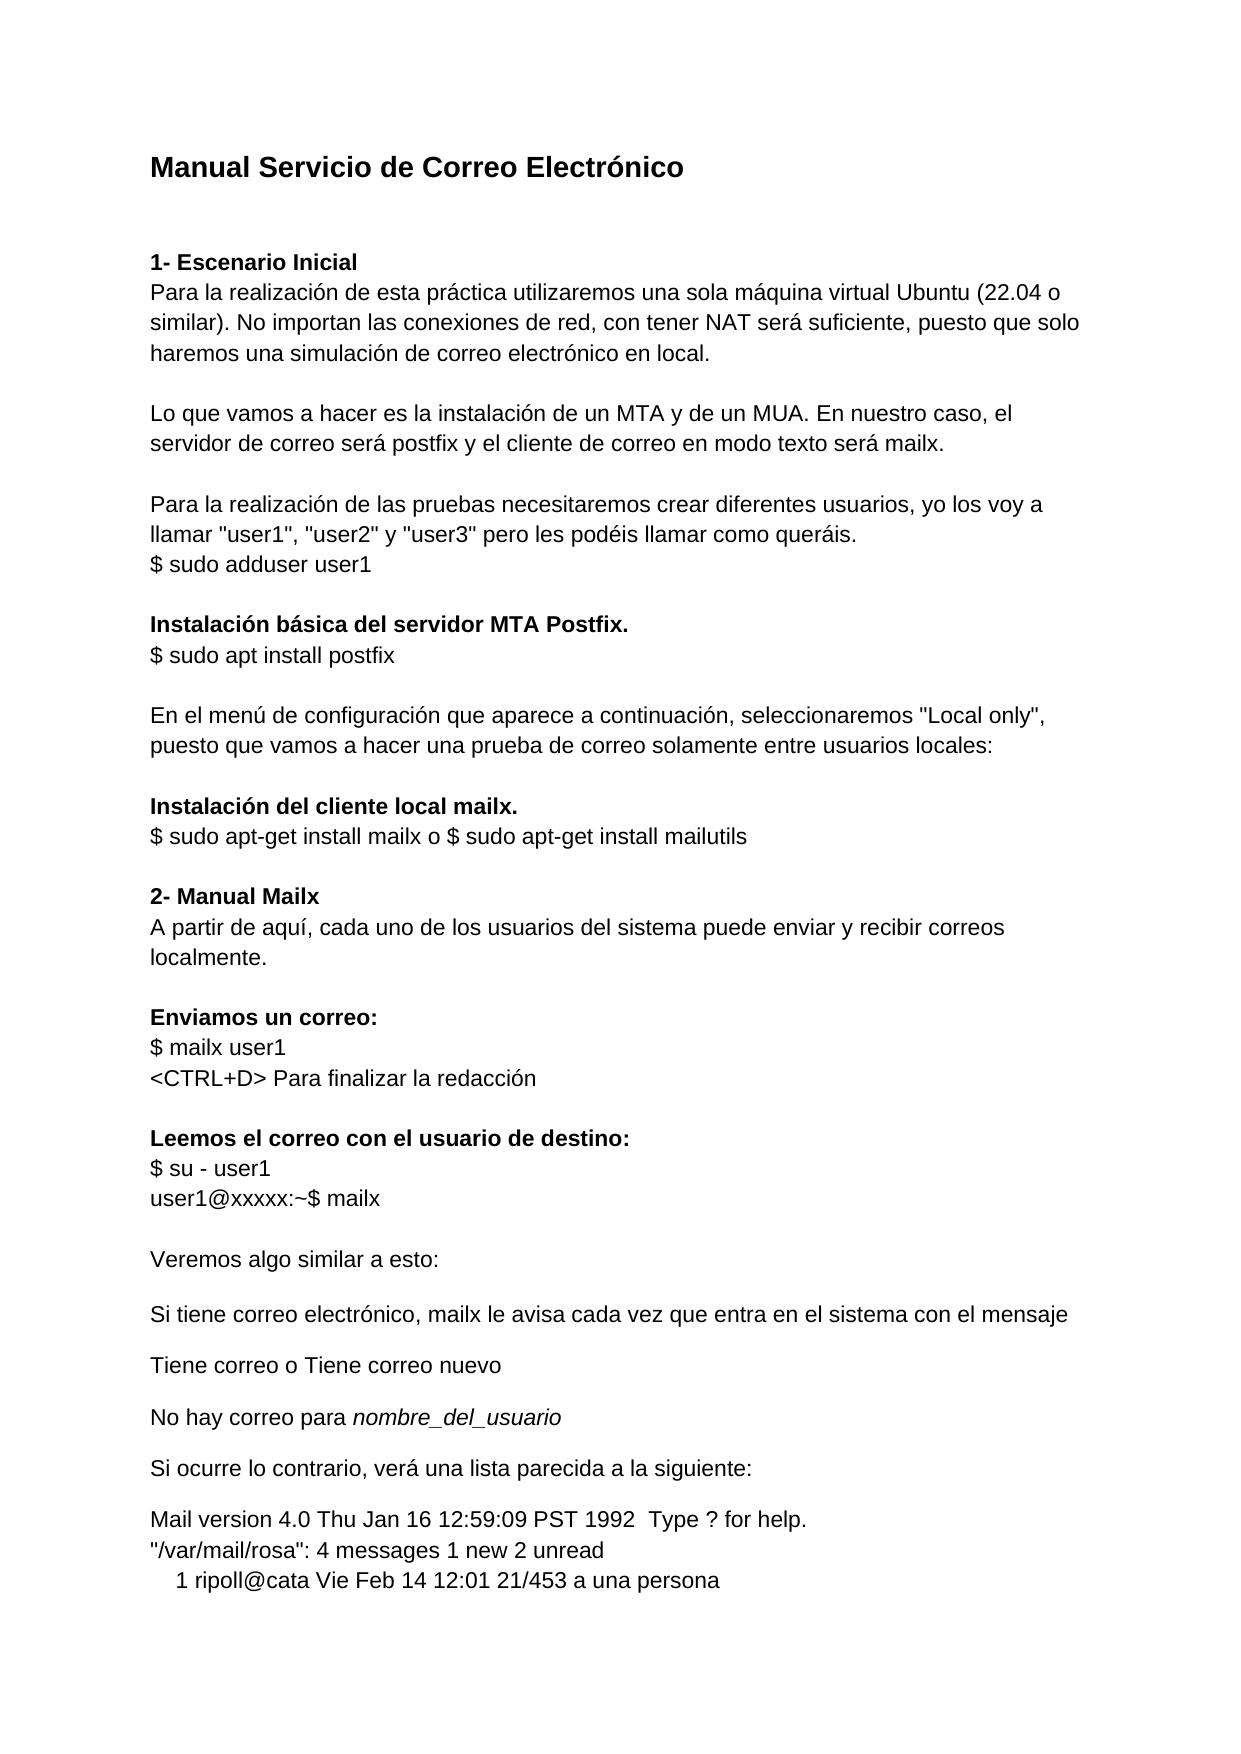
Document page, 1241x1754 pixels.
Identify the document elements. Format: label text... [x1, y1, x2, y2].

text Instalación del cliente local mailx. [150, 793, 1090, 819]
text Veremos algo similar a esto: [150, 1246, 1090, 1272]
text A partir de aquí, cada uno de los usuarios del sistema puede enviar y recibir correos [150, 913, 1090, 940]
text <CTRL+D> Para finalizar la redacción [150, 1064, 1090, 1091]
text 2- Manual Mailx [150, 883, 1090, 910]
text 1- Escenario Inicial [150, 249, 1090, 275]
text Tiene correo o Tiene correo nuevo [150, 1352, 1090, 1379]
text localmente. [150, 944, 1090, 970]
text Leemos el correo con el usuario de destino: [150, 1125, 1090, 1151]
text puesto que vamos a hacer una prueba de correo solamente entre usuarios locales: [150, 732, 1090, 759]
text $ su - user1 [150, 1155, 1090, 1182]
text En el menú de configuración que aparece a continuación, seleccionaremos "Local only", [150, 702, 1090, 728]
text Para la realización de esta práctica utilizaremos una sola máquina virtual Ubuntu (22.04 o similar). No importan las conexiones de red, con tener NAT será suficiente, puesto que solo haremos una simulación de correo electrónico en local. [150, 279, 1090, 366]
text Enviamos un correo: [150, 1004, 1090, 1031]
text "/var/mail/rosa": 4 messages 1 new 2 unread [150, 1537, 1090, 1563]
text Para la realización de las pruebas necesitaremos crear diferentes usuarios, yo los voy a llamar "user1", "user2" y "user3" pero les podéis llamar como queráis. [150, 491, 1090, 547]
text Instalación básica del servidor MTA Postfix. [150, 611, 1090, 638]
text user1@xxxxx:~$ mailx [150, 1185, 1090, 1212]
text Mail version 4.0 Thu Jan 16 12:59:09 PST 1992 Type ? for help. [150, 1506, 1090, 1533]
text Lo que vamos a hacer es la instalación de un MTA y de un MUA. En nuestro caso, el servidor de correo será postfix y el cliente de correo en modo texto será mailx. [150, 400, 1090, 457]
text $ sudo adduser user1 [150, 551, 1090, 577]
text 1 ripoll@cata Vie Feb 14 12:01 21/453 a una persona [150, 1567, 1090, 1593]
text $ sudo apt-get install mailx o $ sudo apt-get install mailutils [150, 823, 1090, 849]
text $ mailx user1 [150, 1034, 1090, 1061]
text No hay correo para nombre_del_usuario [150, 1404, 1090, 1430]
text $ sudo apt install postfix [150, 642, 1090, 668]
text Manual Servicio de Correo Electrónico [150, 150, 1090, 183]
text Si tiene correo electrónico, mailx le avisa cada vez que entra en el sistema con el mensaje [150, 1301, 1090, 1327]
text Si ocurre lo contrario, verá una lista parecida a la siguiente: [150, 1455, 1090, 1481]
